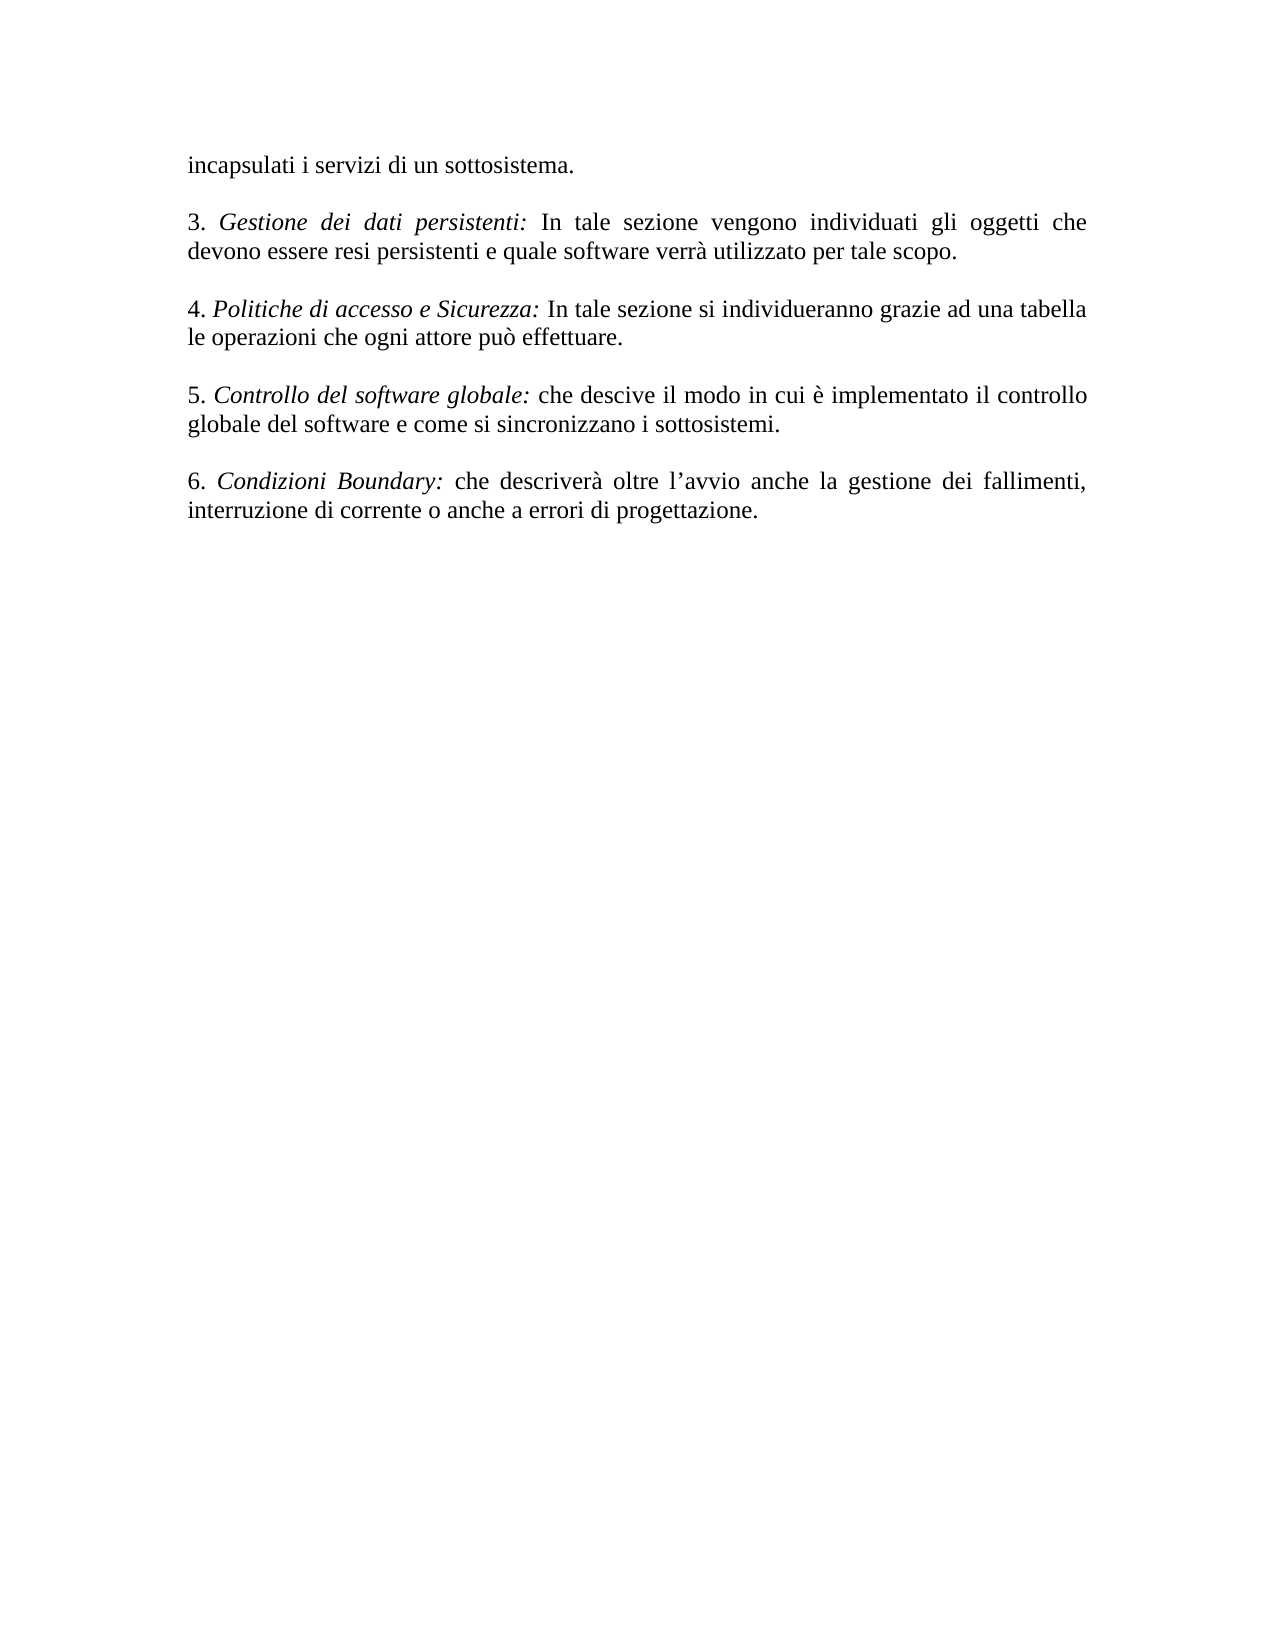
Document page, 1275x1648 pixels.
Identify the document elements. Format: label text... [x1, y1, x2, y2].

text incapsulati i servizi di un sottosistema. [187, 150, 1088, 179]
text 6. Condizioni Boundary: che descriverà oltre l’avvio anche la gestione dei fallimenti, interruzione di corrente o anche a errori di progettazione. [187, 466, 1088, 524]
text 3. Gestione dei dati persistenti: In tale sezione vengono individuati gli oggetti che devono essere resi persistenti e quale software verrà utilizzato per tale scopo. [187, 207, 1088, 265]
text 5. Controllo del software globale: che descive il modo in cui è implementato il controllo globale del software e come si sincronizzano i sottosistemi. [187, 380, 1088, 437]
text 4. Politiche di accesso e Sicurezza: In tale sezione si individueranno grazie ad una tabella le operazioni che ogni attore può effettuare. [187, 294, 1088, 351]
